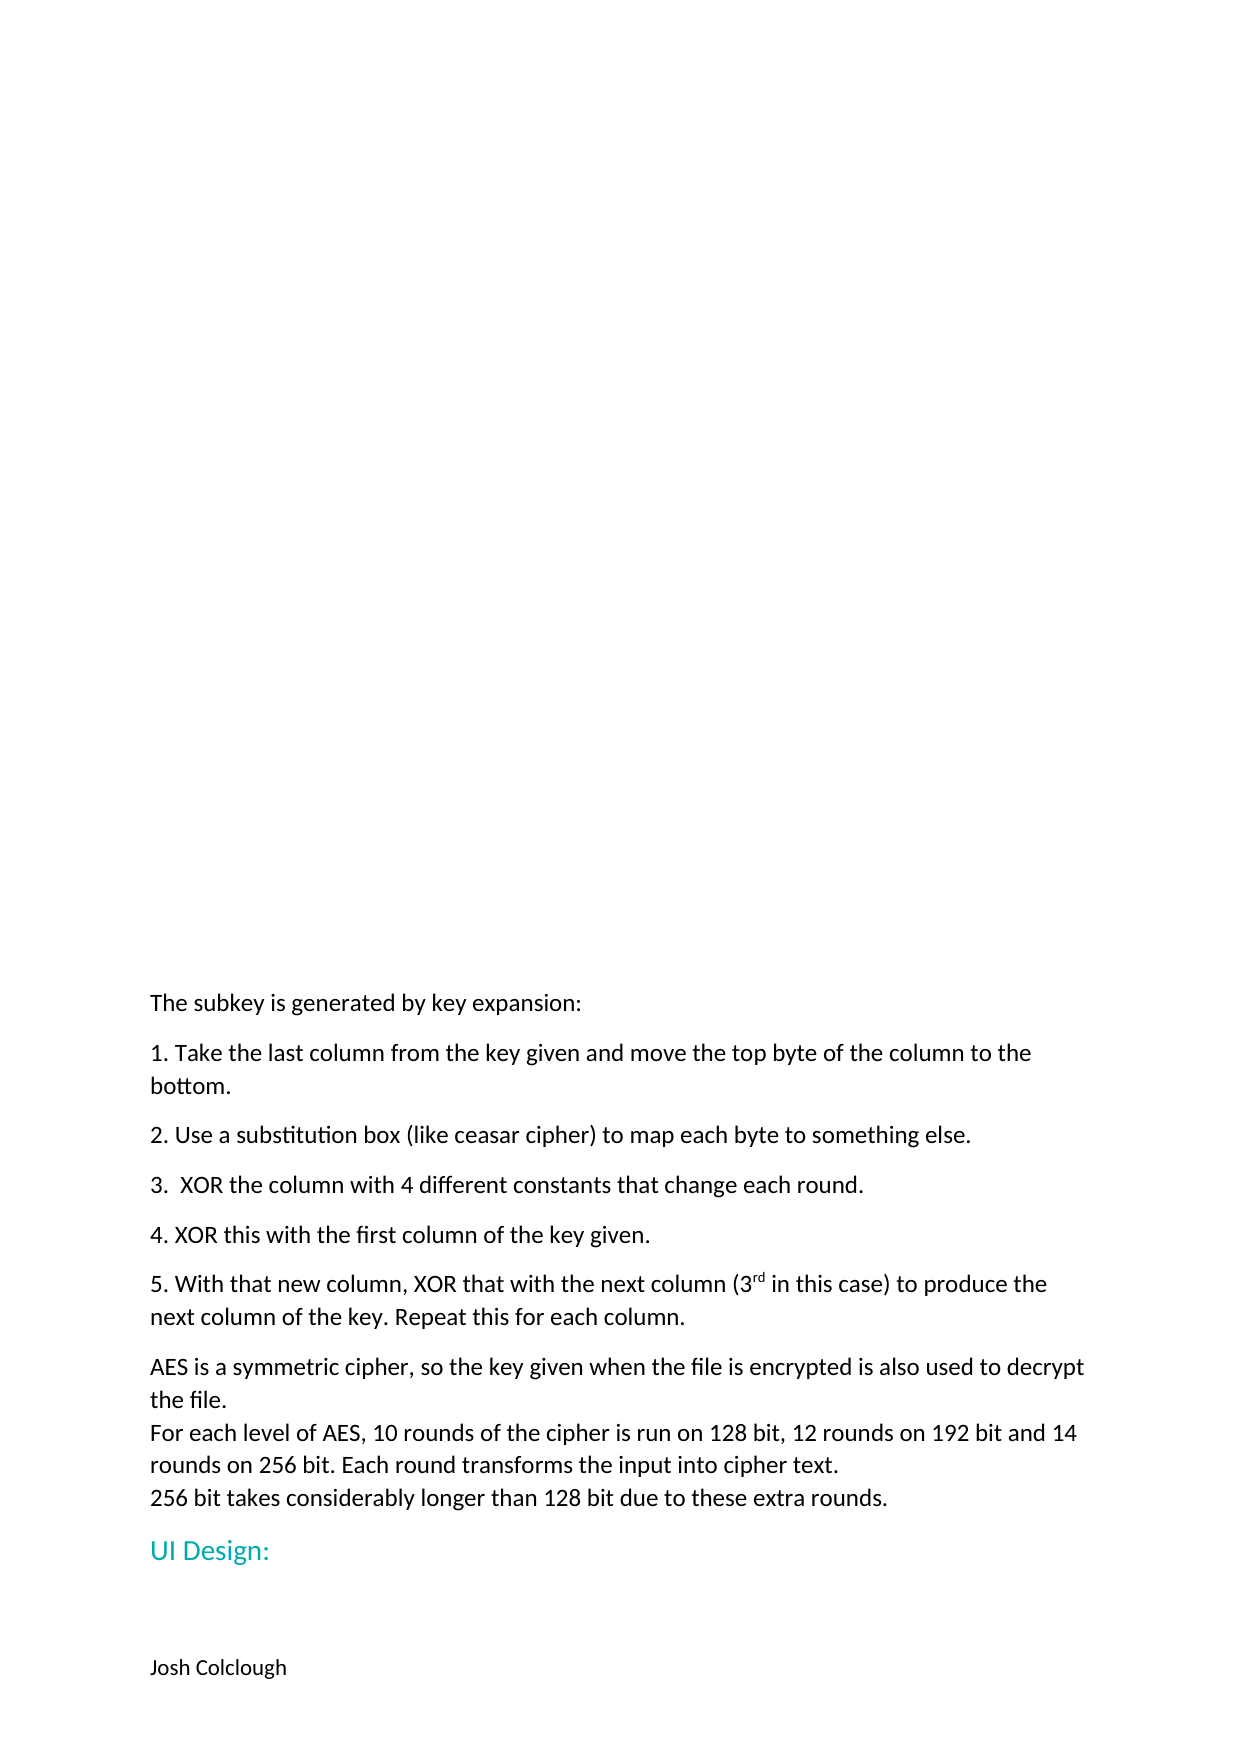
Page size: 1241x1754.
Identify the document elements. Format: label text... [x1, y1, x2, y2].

text UI Design: [150, 1532, 1090, 1568]
text 1. Take the last column from the key given and move the top byte of the column to the bottom. [150, 1037, 1090, 1101]
text 4. XOR this with the first column of the key given. [150, 1219, 1090, 1249]
text 3. XOR the column with 4 different constants that change each round. [150, 1169, 1090, 1200]
text 5. With that new column, XOR that with the next column (3rd in this case) to produce the next column of the key. Repeat this for each column. [150, 1268, 1090, 1332]
text 2. Use a substitution box (like ceasar cipher) to map each byte to something else. [150, 1119, 1090, 1150]
text The subkey is generated by key expansion: [150, 987, 1090, 1018]
text AES is a symmetric cipher, so the key given when the file is encrypted is also used to decrypt the file. For each level of AES, 10 rounds of the cipher is run on 128 bit, 12 rounds on 192 bit and 14 rounds on 256 bit. Each round transforms the input into cipher text. 256 bit takes considerably longer than 128 bit due to these extra rounds. [150, 1351, 1090, 1513]
